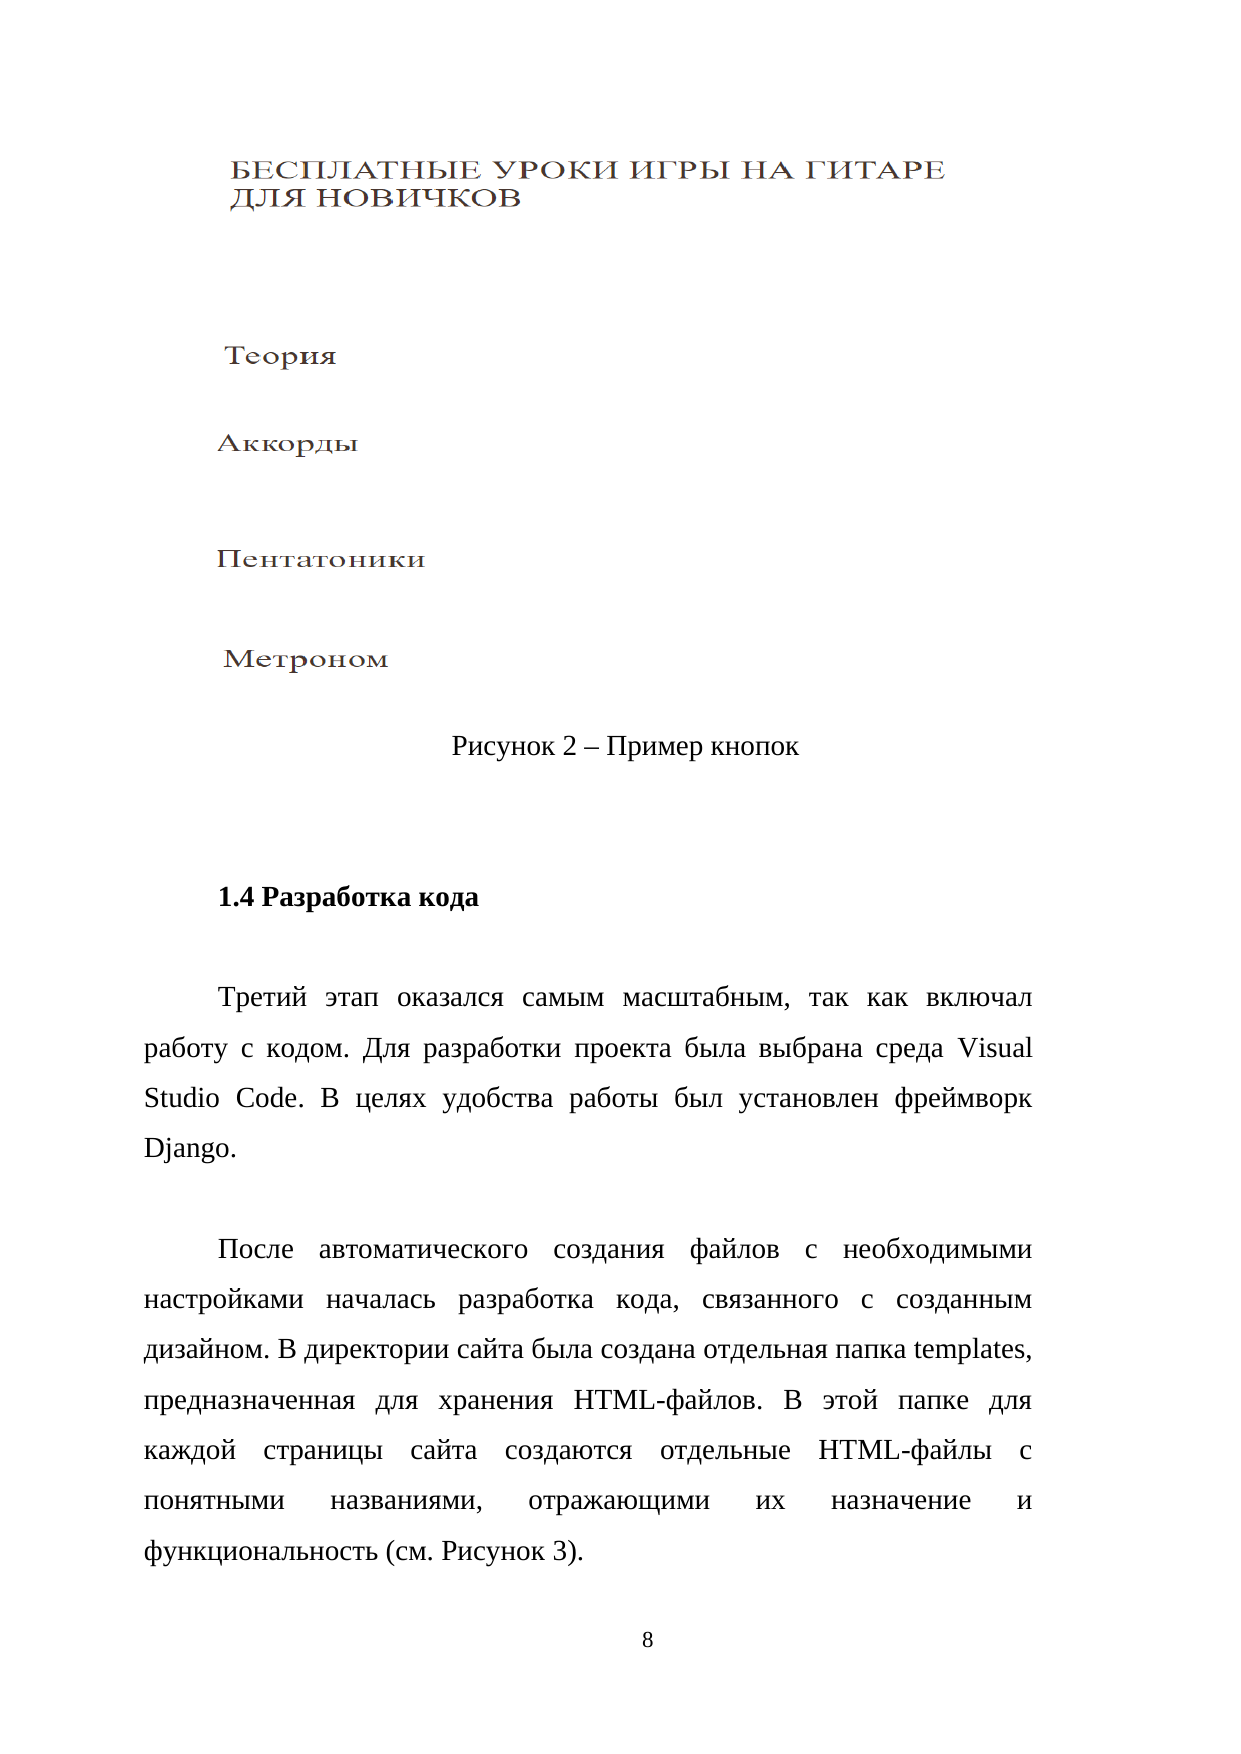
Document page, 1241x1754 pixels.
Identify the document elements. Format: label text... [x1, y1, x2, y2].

list Третий этап оказался самым масштабным, так как включал работу с кодом. Для разработки проекта была выбрана среда Visual Studio Code. В целях удобства работы был установлен фреймворк Django. [144, 979, 1033, 1164]
text 1.4 Разработка кода [144, 879, 1033, 912]
list Рисунок 2 – Пример кнопок [144, 728, 1033, 761]
picture [217, 132, 961, 715]
list После автоматического создания файлов с необходимыми настройками началась разработка кода, связанного с созданным дизайном. В директории сайта была создана отдельная папка templates, предназначенная для хранения HTML-файлов. В этой папке для каждой страницы сайта создаются отдельные HTML-файлы с понятными названиями, отражающими их назначение и функциональность (см. Рисунок 3). [144, 1231, 1033, 1566]
